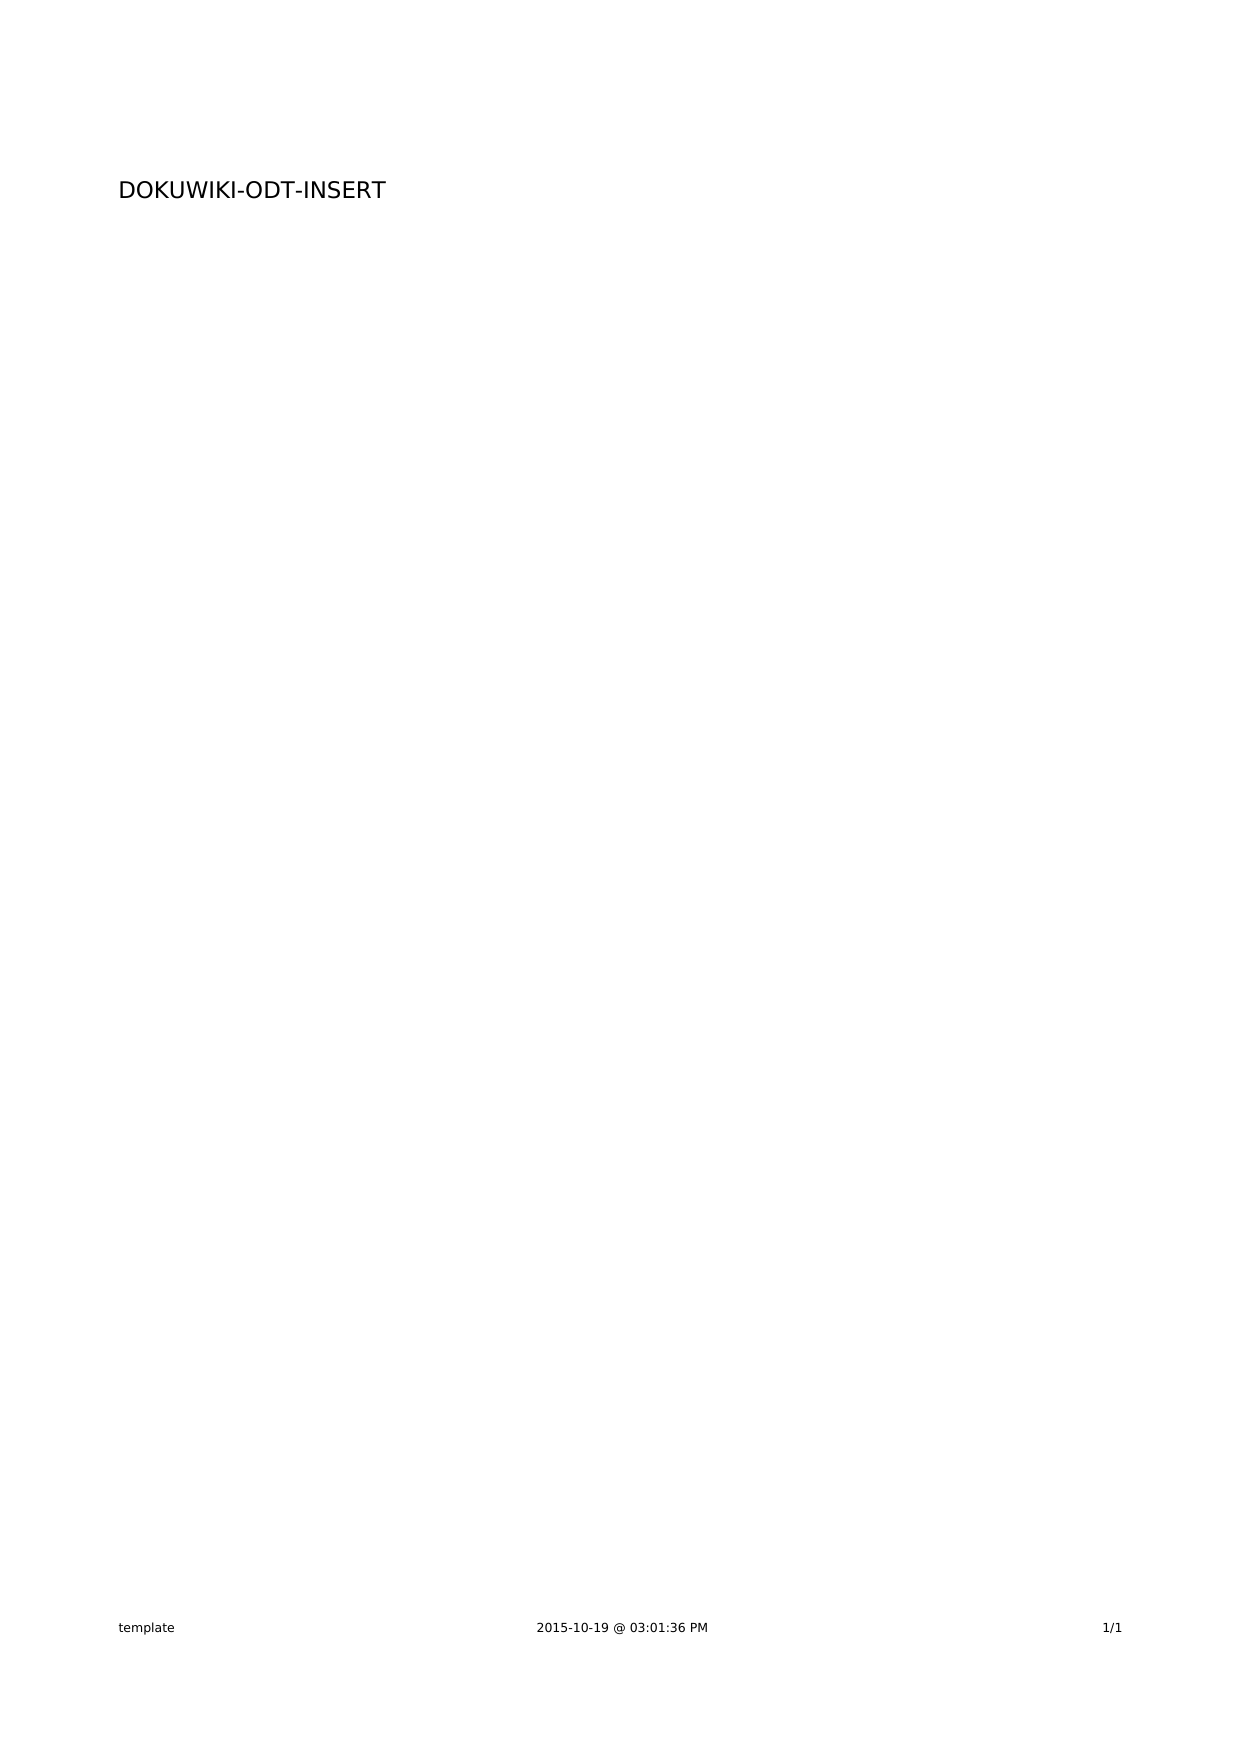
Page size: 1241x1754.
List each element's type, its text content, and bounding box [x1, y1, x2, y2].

text DOKUWIKI-ODT-INSERT [118, 177, 1122, 203]
